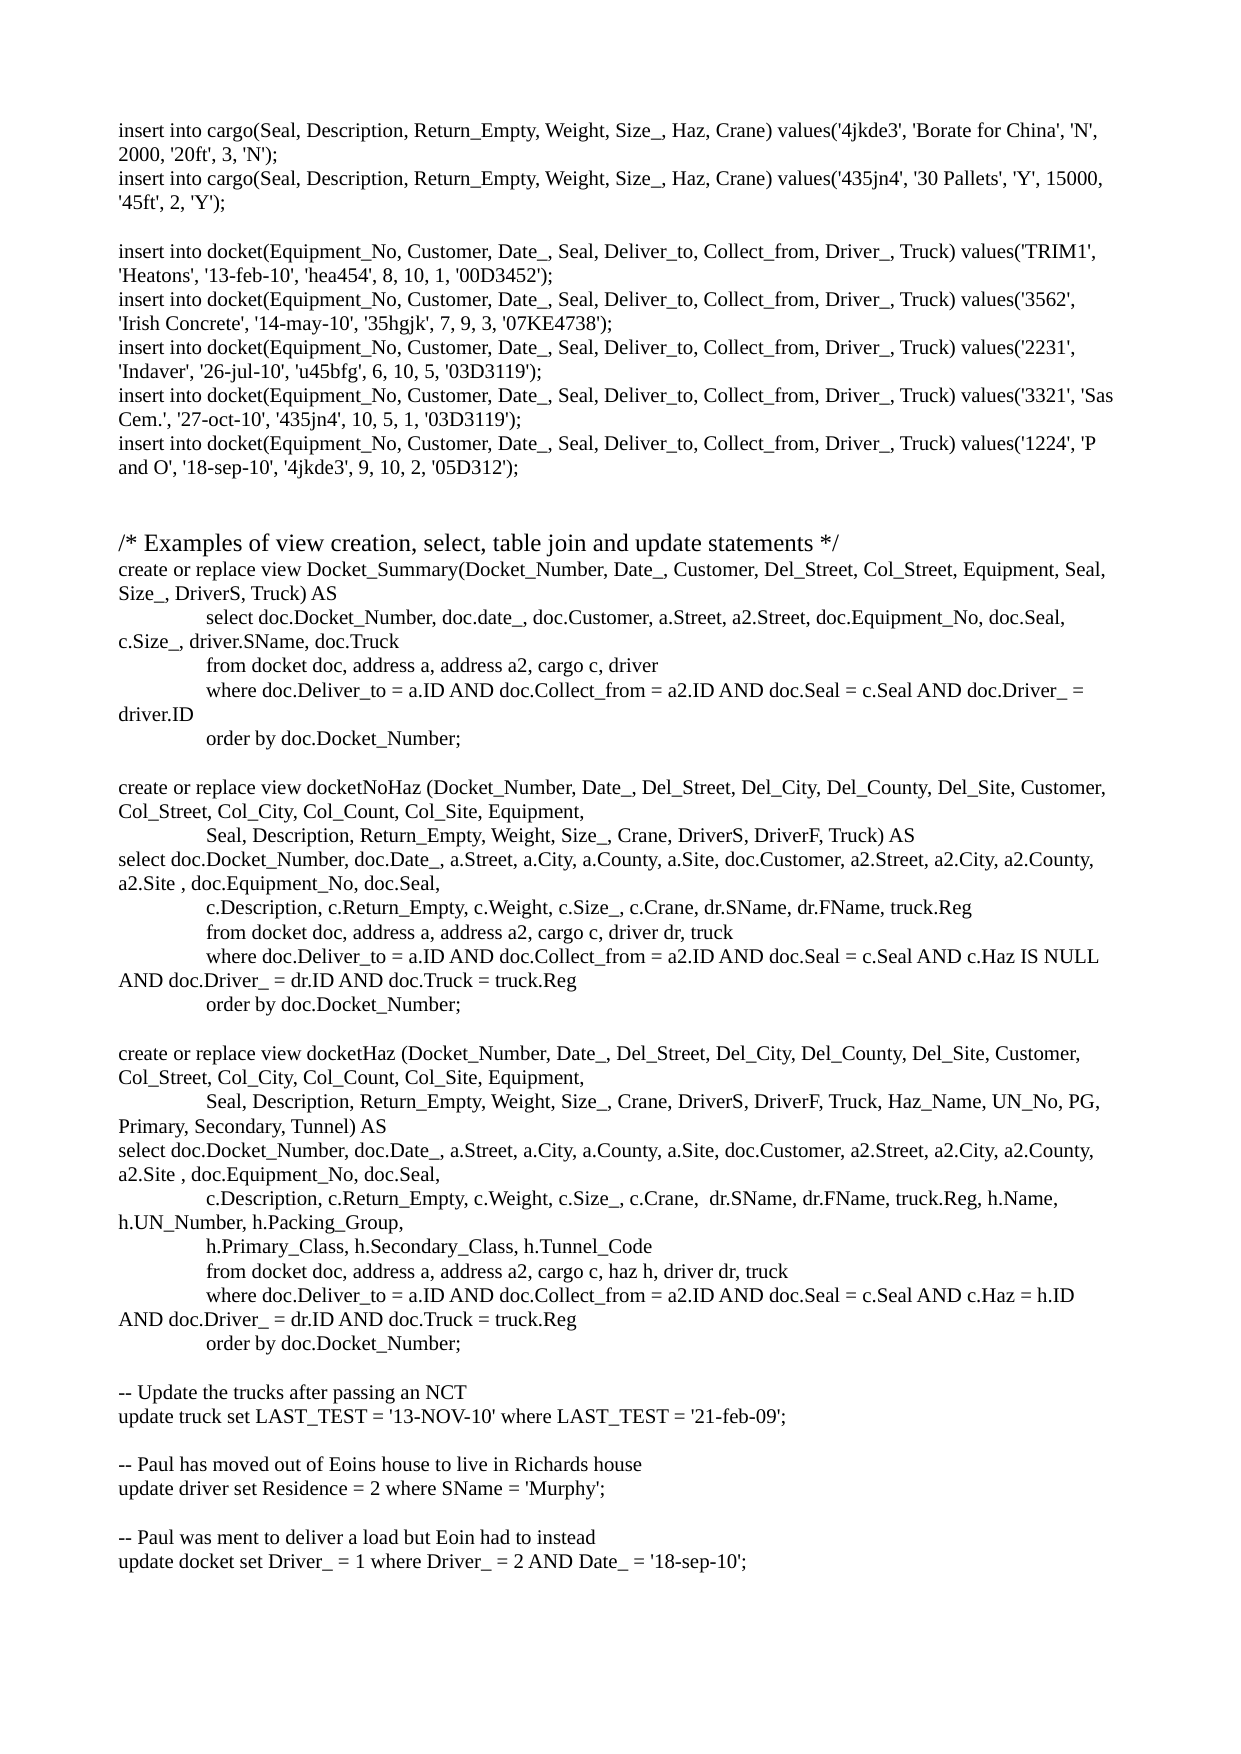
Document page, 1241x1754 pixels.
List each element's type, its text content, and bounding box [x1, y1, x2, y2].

text where doc.Deliver_to = a.ID AND doc.Collect_from = a2.ID AND doc.Seal = c.Seal AND doc.Driver_ = driver.ID [118, 677, 1122, 726]
text where doc.Deliver_to = a.ID AND doc.Collect_from = a2.ID AND doc.Seal = c.Seal AND c.Haz IS NULL AND doc.Driver_ = dr.ID AND doc.Truck = truck.Reg [118, 944, 1122, 992]
text h.Primary_Class, h.Secondary_Class, h.Tunnel_Code [118, 1234, 1122, 1258]
text -- Paul was ment to deliver a load but Eoin had to instead [118, 1524, 1122, 1549]
text -- Update the trucks after passing an NCT [118, 1380, 1122, 1404]
text insert into docket(Equipment_No, Customer, Date_, Seal, Deliver_to, Collect_from, Driver_, Truck) values('TRIM1', 'Heatons', '13-feb-10', 'hea454', 8, 10, 1, '00D3452'); [118, 239, 1122, 287]
text create or replace view docketHaz (Docket_Number, Date_, Del_Street, Del_City, Del_County, Del_Site, Customer, Col_Street, Col_City, Col_Count, Col_Site, Equipment, [118, 1041, 1122, 1089]
text from docket doc, address a, address a2, cargo c, haz h, driver dr, truck [118, 1258, 1122, 1283]
text from docket doc, address a, address a2, cargo c, driver dr, truck [118, 919, 1122, 944]
text c.Description, c.Return_Empty, c.Weight, c.Size_, c.Crane, dr.SName, dr.FName, truck.Reg, h.Name, h.UN_Number, h.Packing_Group, [118, 1186, 1122, 1234]
text order by doc.Docket_Number; [118, 992, 1122, 1017]
text Seal, Description, Return_Empty, Weight, Size_, Crane, DriverS, DriverF, Truck) AS [118, 823, 1122, 847]
text select doc.Docket_Number, doc.Date_, a.Street, a.City, a.County, a.Site, doc.Customer, a2.Street, a2.City, a2.County, a2.Site , doc.Equipment_No, doc.Seal, [118, 1138, 1122, 1186]
text update truck set LAST_TEST = '13-NOV-10' where LAST_TEST = '21-feb-09'; [118, 1404, 1122, 1428]
text insert into docket(Equipment_No, Customer, Date_, Seal, Deliver_to, Collect_from, Driver_, Truck) values('3321', 'Sas Cem.', '27-oct-10', '435jn4', 10, 5, 1, '03D3119'); [118, 383, 1122, 431]
text insert into cargo(Seal, Description, Return_Empty, Weight, Size_, Haz, Crane) values('4jkde3', 'Borate for China', 'N', 2000, '20ft', 3, 'N'); [118, 118, 1122, 166]
text select doc.Docket_Number, doc.date_, doc.Customer, a.Street, a2.Street, doc.Equipment_No, doc.Seal, c.Size_, driver.SName, doc.Truck [118, 605, 1122, 653]
text create or replace view Docket_Summary(Docket_Number, Date_, Customer, Del_Street, Col_Street, Equipment, Seal, Size_, DriverS, Truck) AS [118, 557, 1122, 605]
text order by doc.Docket_Number; [118, 726, 1122, 750]
text order by doc.Docket_Number; [118, 1331, 1122, 1356]
text insert into docket(Equipment_No, Customer, Date_, Seal, Deliver_to, Collect_from, Driver_, Truck) values('2231', 'Indaver', '26-jul-10', 'u45bfg', 6, 10, 5, '03D3119'); [118, 335, 1122, 383]
text c.Description, c.Return_Empty, c.Weight, c.Size_, c.Crane, dr.SName, dr.FName, truck.Reg [118, 895, 1122, 919]
text insert into docket(Equipment_No, Customer, Date_, Seal, Deliver_to, Collect_from, Driver_, Truck) values('1224', 'P and O', '18-sep-10', '4jkde3', 9, 10, 2, '05D312'); [118, 431, 1122, 479]
text Seal, Description, Return_Empty, Weight, Size_, Crane, DriverS, DriverF, Truck, Haz_Name, UN_No, PG, Primary, Secondary, Tunnel) AS [118, 1089, 1122, 1138]
text update driver set Residence = 2 where SName = 'Murphy'; [118, 1476, 1122, 1500]
text /* Examples of view creation, select, table join and update statements */ [118, 528, 1122, 557]
text insert into docket(Equipment_No, Customer, Date_, Seal, Deliver_to, Collect_from, Driver_, Truck) values('3562', 'Irish Concrete', '14-may-10', '35hgjk', 7, 9, 3, '07KE4738'); [118, 287, 1122, 335]
text update docket set Driver_ = 1 where Driver_ = 2 AND Date_ = '18-sep-10'; [118, 1549, 1122, 1573]
text select doc.Docket_Number, doc.Date_, a.Street, a.City, a.County, a.Site, doc.Customer, a2.Street, a2.City, a2.County, a2.Site , doc.Equipment_No, doc.Seal, [118, 847, 1122, 895]
text -- Paul has moved out of Eoins house to live in Richards house [118, 1452, 1122, 1476]
text insert into cargo(Seal, Description, Return_Empty, Weight, Size_, Haz, Crane) values('435jn4', '30 Pallets', 'Y', 15000, '45ft', 2, 'Y'); [118, 166, 1122, 214]
text where doc.Deliver_to = a.ID AND doc.Collect_from = a2.ID AND doc.Seal = c.Seal AND c.Haz = h.ID AND doc.Driver_ = dr.ID AND doc.Truck = truck.Reg [118, 1283, 1122, 1331]
text create or replace view docketNoHaz (Docket_Number, Date_, Del_Street, Del_City, Del_County, Del_Site, Customer, Col_Street, Col_City, Col_Count, Col_Site, Equipment, [118, 774, 1122, 823]
text from docket doc, address a, address a2, cargo c, driver [118, 653, 1122, 677]
